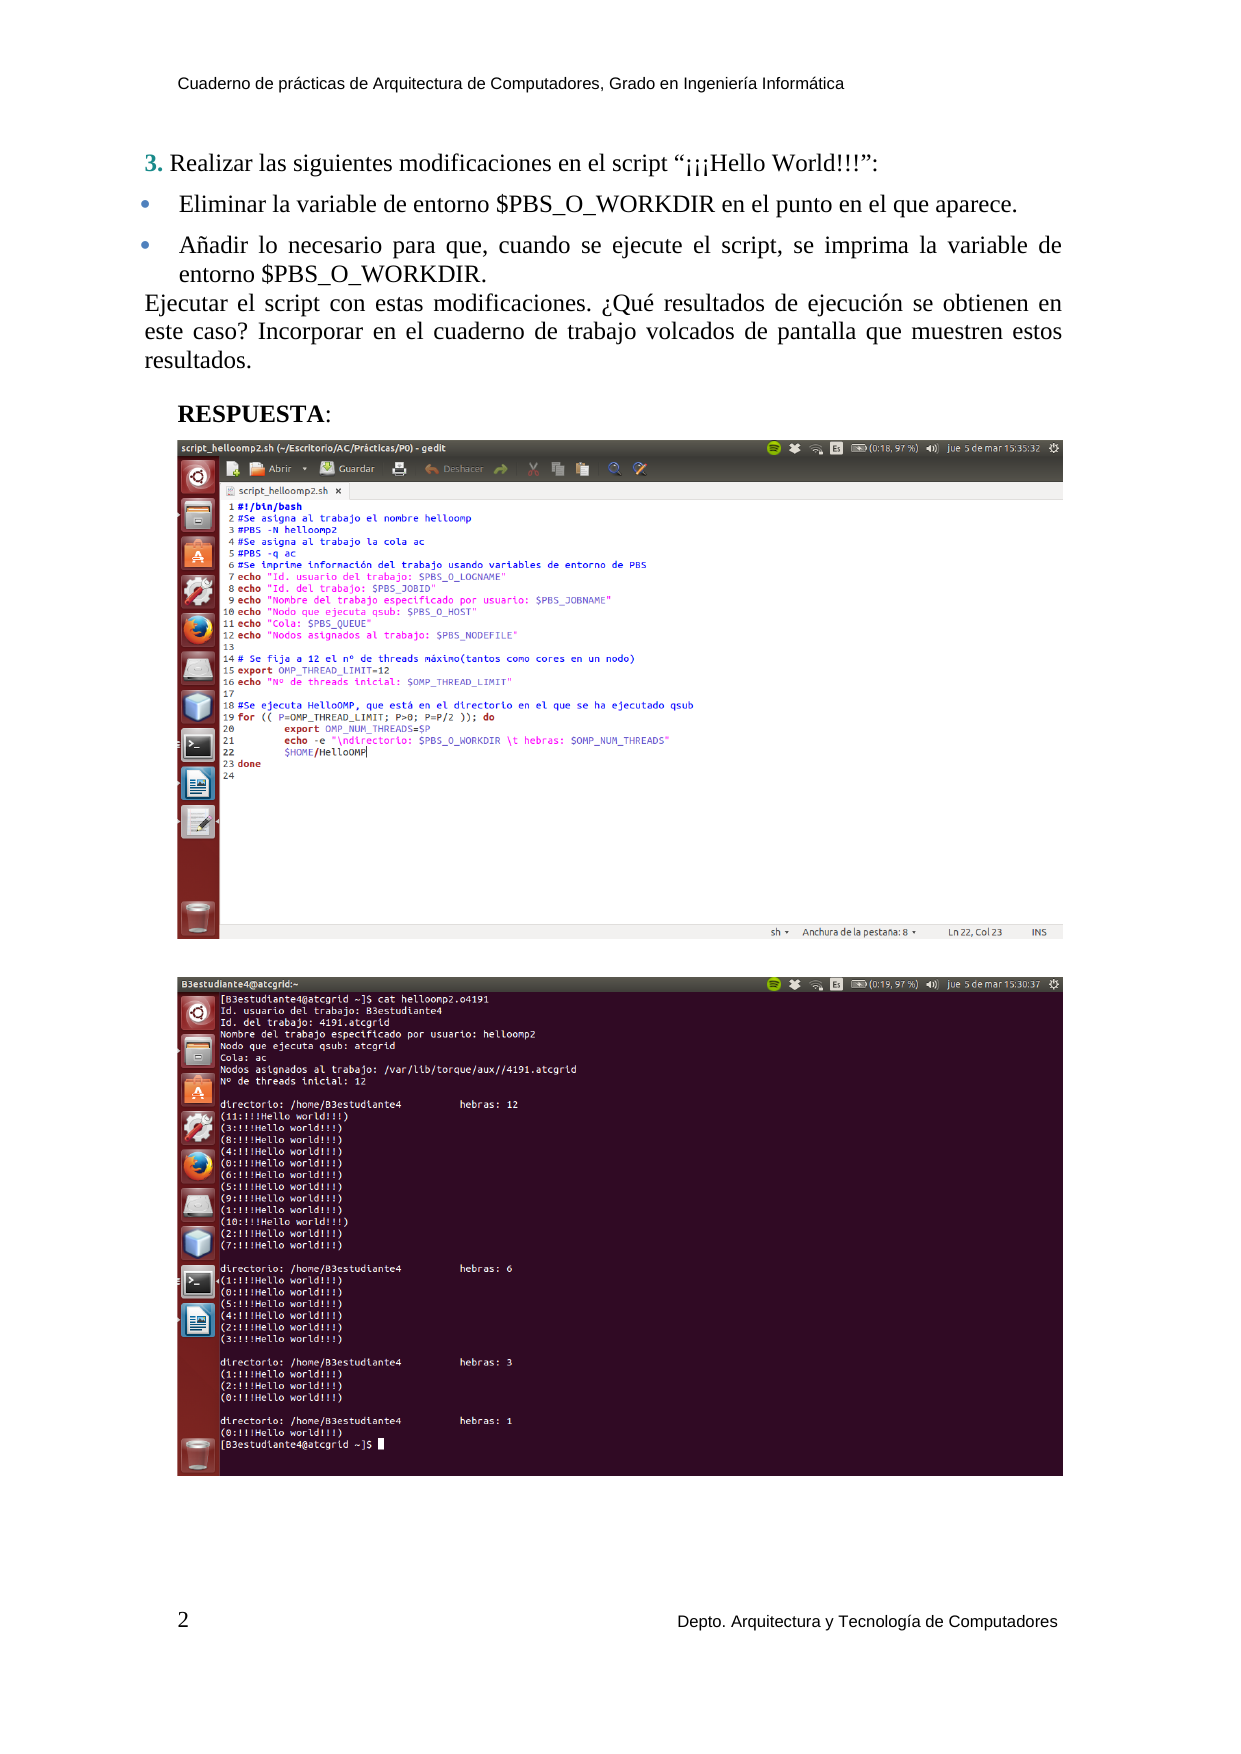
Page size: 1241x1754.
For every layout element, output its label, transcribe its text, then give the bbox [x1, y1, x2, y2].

list RESPUESTA: [177, 399, 1063, 428]
picture [177, 977, 1063, 1476]
picture [177, 440, 1063, 939]
text 3. Realizar las siguientes modificaciones en el script “¡¡¡Hello World!!!”: [143, 148, 1063, 176]
list Eliminar la variable de entorno $PBS_O_WORKDIR en el punto en el que aparece. [141, 189, 1063, 218]
text Ejecutar el script con estas modificaciones. ¿Qué resultados de ejecución se obtienen en este caso? Incorporar en el cuaderno de trabajo volcados de pantalla que muestren estos resultados. [144, 288, 1063, 374]
list Añadir lo necesario para que, cuando se ejecute el script, se imprima la variable de entorno $PBS_O_WORKDIR. [141, 230, 1063, 288]
